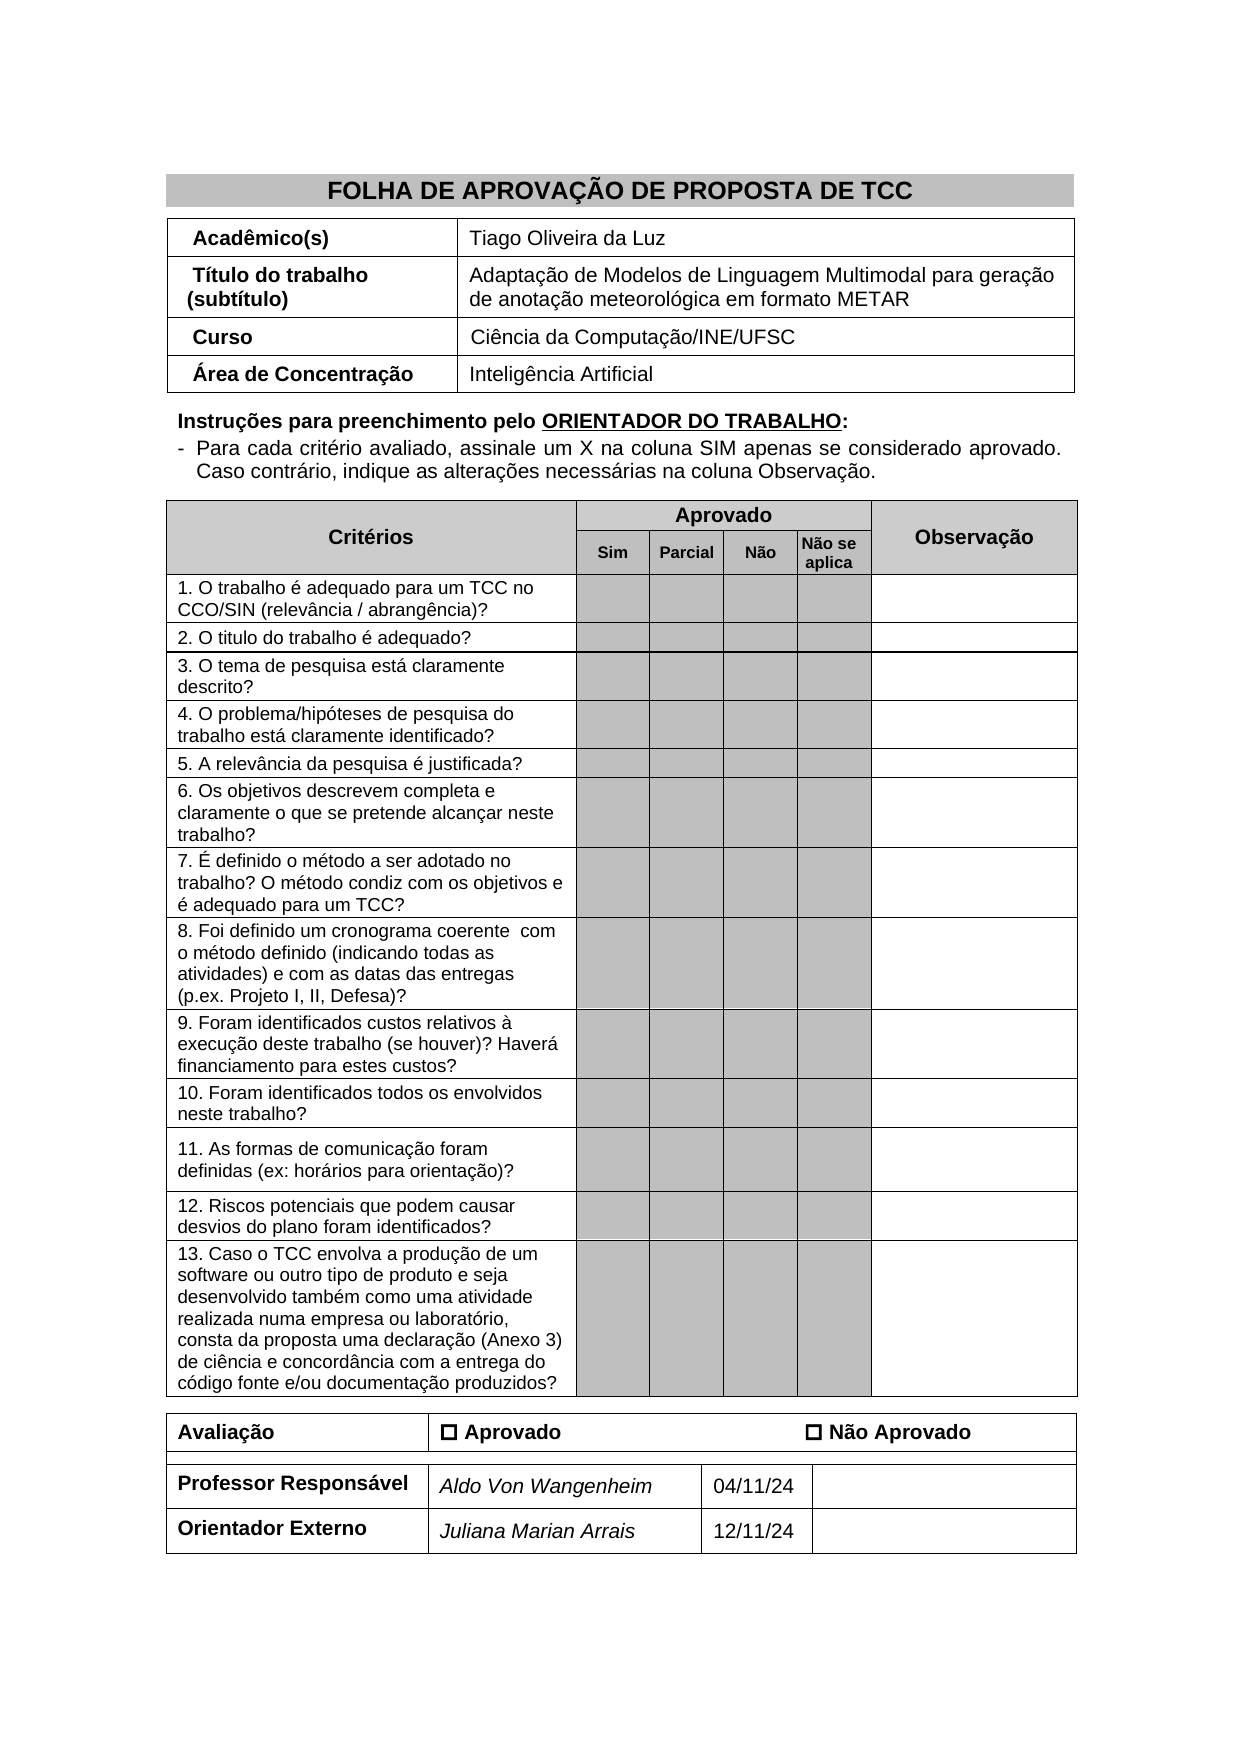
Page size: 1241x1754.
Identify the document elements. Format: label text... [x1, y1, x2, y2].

table_cell 5. A relevância da pesquisa é justificada? [167, 749, 576, 777]
table_cell [650, 1128, 723, 1191]
table_header Avaliação [167, 1414, 428, 1451]
table_cell [577, 1010, 649, 1078]
table_cell Título do trabalho (subtítulo) [168, 257, 457, 317]
table_cell [577, 653, 649, 700]
table_cell [798, 653, 871, 700]
table_cell [724, 749, 797, 777]
table_cell [872, 749, 1077, 777]
table_cell [724, 1010, 797, 1078]
table_cell [577, 623, 649, 651]
table_cell Parcial [650, 531, 723, 574]
table_cell [650, 1079, 723, 1127]
table_cell 3. O tema de pesquisa está claramente descrito? [167, 653, 576, 700]
table_cell [872, 1192, 1077, 1239]
table_cell [798, 778, 871, 847]
table_cell [724, 848, 797, 917]
table_cell [872, 575, 1077, 622]
table_cell [724, 575, 797, 622]
table_cell [577, 701, 649, 748]
table_cell 4. O problema/hipóteses de pesquisa do trabalho está claramente identificado? [167, 701, 576, 748]
table_cell [798, 918, 871, 1008]
table_cell [798, 1128, 871, 1191]
table_cell [798, 1241, 871, 1396]
table_cell [724, 623, 797, 651]
table_cell [167, 1452, 1076, 1463]
table_cell [577, 575, 649, 622]
table_cell Não [724, 531, 797, 574]
table_cell [724, 653, 797, 700]
table_cell [724, 1192, 797, 1239]
table_cell Aldo Von Wangenheim [429, 1465, 701, 1508]
table_cell Adaptação de Modelos de Linguagem Multimodal para geração de anotação meteorológica em formato METAR [458, 257, 1074, 317]
table_cell [650, 778, 723, 847]
text Instruções para preenchimento pelo ORIENTADOR DO TRABALHO: [177, 409, 1063, 433]
table_cell [872, 623, 1077, 651]
table_cell [798, 848, 871, 917]
table_cell 12. Riscos potenciais que podem causar desvios do plano foram identificados? [167, 1192, 576, 1239]
table_cell 1. O trabalho é adequado para um TCC no CCO/SIN (relevância / abrangência)? [167, 575, 576, 622]
table_cell [872, 1010, 1077, 1078]
table_cell [650, 701, 723, 748]
table_cell [650, 848, 723, 917]
table_cell Não se aplica [798, 531, 871, 574]
table_cell Juliana Marian Arrais [429, 1509, 701, 1553]
table_cell [724, 918, 797, 1008]
table_cell 6. Os objetivos descrevem completa e claramente o que se pretende alcançar neste trabalho? [167, 778, 576, 847]
table_cell [798, 1192, 871, 1239]
table_header Tiago Oliveira da Luz [458, 219, 1074, 256]
table_cell [650, 1241, 723, 1396]
table_cell [872, 918, 1077, 1008]
table_cell [577, 778, 649, 847]
table_cell [872, 1079, 1077, 1127]
table_cell Curso [168, 318, 457, 355]
table_header Observação [872, 501, 1077, 574]
table_cell [724, 1128, 797, 1191]
table_cell [577, 1241, 649, 1396]
table_cell 9. Foram identificados custos relativos à execução deste trabalho (se houver)? Haverá financiamento para estes custos? [167, 1010, 576, 1078]
table_cell [813, 1465, 1076, 1508]
table_header  Aprovado  Não Aprovado [429, 1414, 1076, 1451]
table_cell Professor Responsável [167, 1465, 428, 1508]
table_cell [798, 575, 871, 622]
table_cell [724, 701, 797, 748]
table_header Acadêmico(s) [168, 219, 457, 256]
table_cell [650, 575, 723, 622]
table_cell [872, 1128, 1077, 1191]
table_cell Inteligência Artificial [458, 356, 1074, 392]
table_cell [813, 1509, 1076, 1553]
table_cell [724, 778, 797, 847]
table_cell [577, 1128, 649, 1191]
table_cell 11. As formas de comunicação foram definidas (ex: horários para orientação)? [167, 1128, 576, 1191]
table_cell 13. Caso o TCC envolva a produção de um software ou outro tipo de produto e seja desenvolvido também como uma atividade realizada numa empresa ou laboratório, consta da proposta uma declaração (Anexo 3) de ciência e concordância com a entrega do código fonte e/ou documentação produzidos? [167, 1241, 576, 1396]
table_cell [650, 918, 723, 1008]
table_cell [872, 701, 1077, 748]
table_cell Área de Concentração [168, 356, 457, 392]
table_cell Orientador Externo [167, 1509, 428, 1553]
table_cell 04/11/24 [702, 1465, 812, 1508]
table_cell [724, 1241, 797, 1396]
table_cell 12/11/24 [702, 1509, 812, 1553]
table_cell [577, 749, 649, 777]
table_cell 10. Foram identificados todos os envolvidos neste trabalho? [167, 1079, 576, 1127]
table_cell [650, 1192, 723, 1239]
table_cell [577, 1079, 649, 1127]
table_cell [798, 1079, 871, 1127]
table_cell Sim [577, 531, 649, 574]
table_cell 7. É definido o método a ser adotado no trabalho? O método condiz com os objetivos e é adequado para um TCC? [167, 848, 576, 917]
table_header Critérios [167, 501, 576, 574]
table_cell [650, 1010, 723, 1078]
table_cell [798, 749, 871, 777]
table_cell [798, 701, 871, 748]
table_cell 2. O titulo do trabalho é adequado? [167, 623, 576, 651]
table_header Aprovado [577, 501, 871, 530]
table_cell [650, 623, 723, 651]
table_cell [872, 778, 1077, 847]
table_cell 8. Foi definido um cronograma coerente com o método definido (indicando todas as atividades) e com as datas das entregas (p.ex. Projeto I, II, Defesa)? [167, 918, 576, 1008]
table_cell [798, 1010, 871, 1078]
table_cell [650, 749, 723, 777]
table_header FOLHA DE APROVAÇÃO DE PROPOSTA DE TCC [166, 174, 1074, 207]
table_cell [872, 653, 1077, 700]
table_cell [650, 653, 723, 700]
table_cell [798, 623, 871, 651]
table_cell [872, 1241, 1077, 1396]
table_cell [577, 1192, 649, 1239]
table_cell Ciência da Computação/INE/UFSC [458, 318, 1074, 355]
table_cell [577, 848, 649, 917]
table_cell [577, 918, 649, 1008]
table_cell [724, 1079, 797, 1127]
table_cell [872, 848, 1077, 917]
text - Para cada critério avaliado, assinale um X na coluna SIM apenas se considerado aprovado. Caso contrário, indique as alterações necessárias na coluna Observação. [177, 435, 1063, 483]
